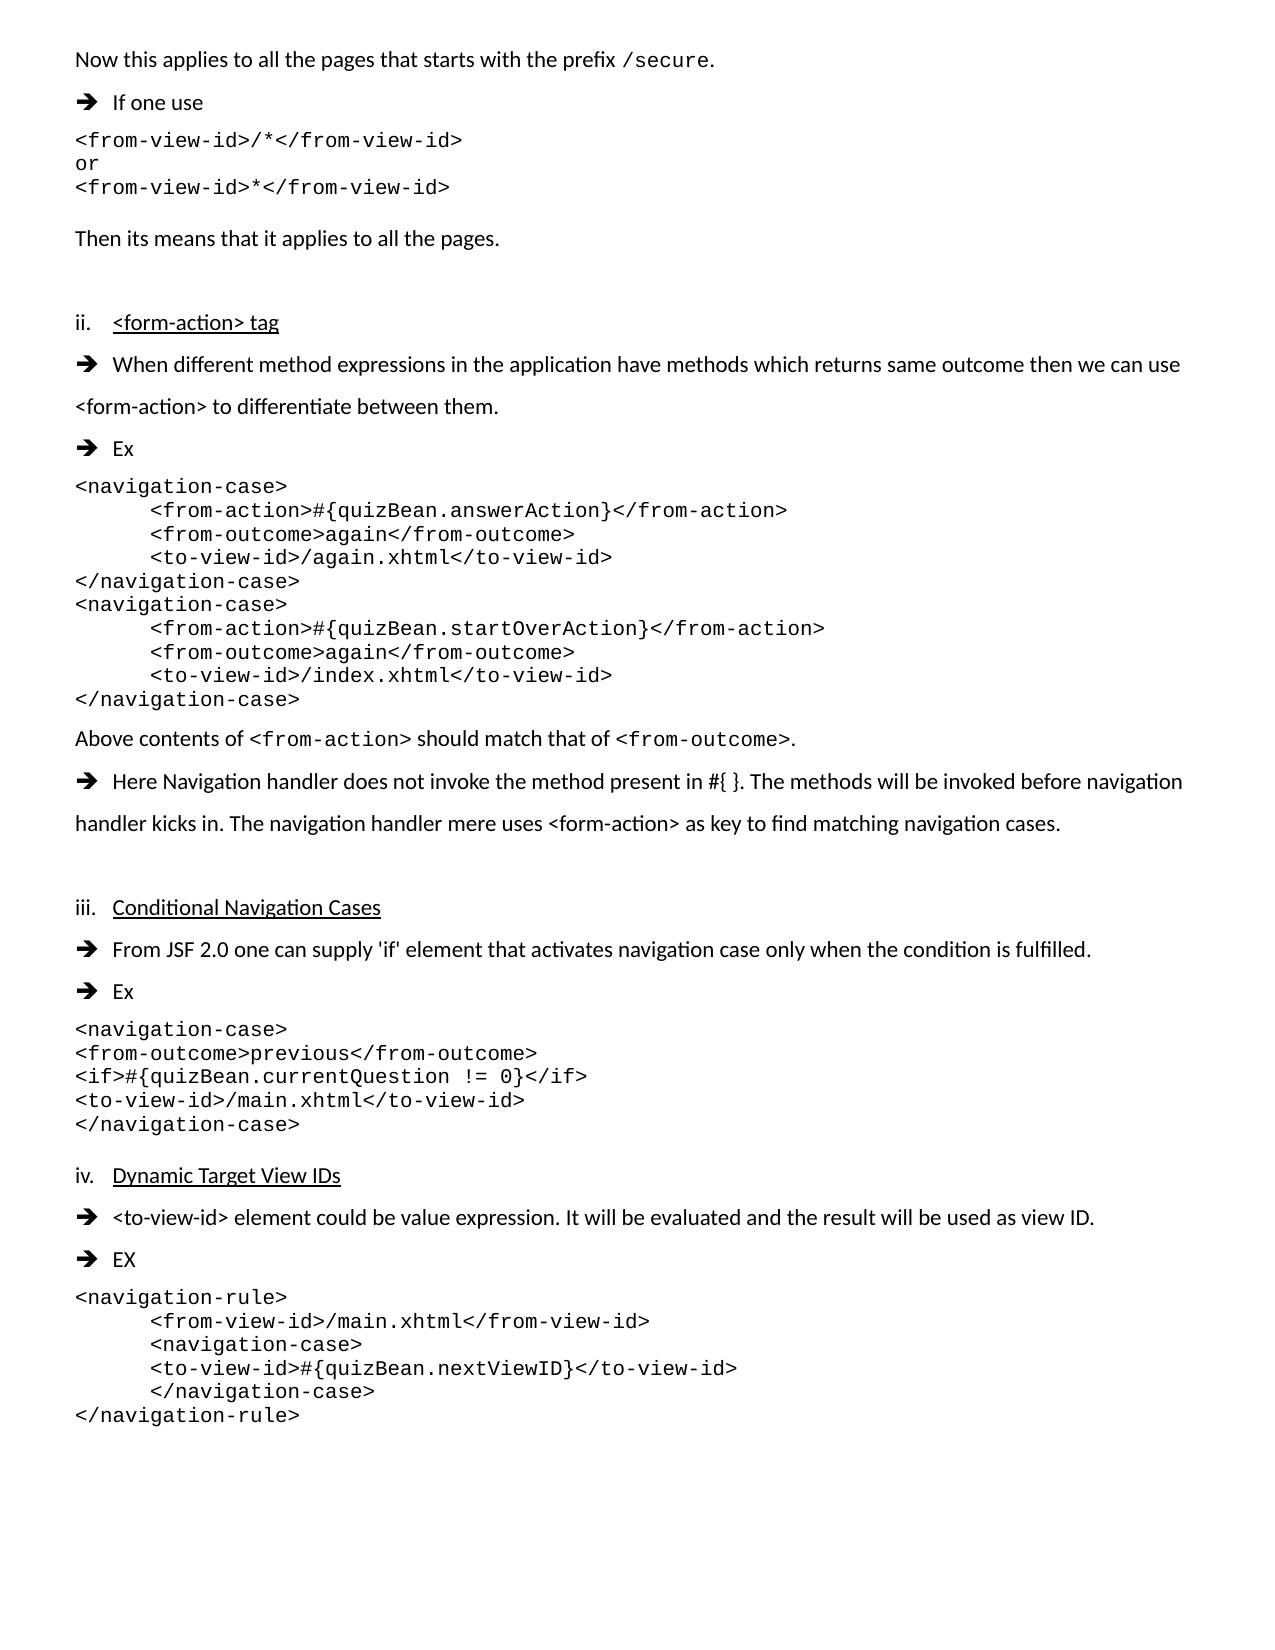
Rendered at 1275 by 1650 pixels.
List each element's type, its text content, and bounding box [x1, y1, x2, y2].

text iv. Dynamic Target View IDs [75, 1161, 1230, 1189]
text <from-outcome>previous</from-outcome> [75, 1043, 1230, 1066]
text <from-outcome>again</from-outcome> [75, 642, 1230, 665]
text </navigation-case> [75, 689, 1230, 713]
list Ex [75, 977, 1230, 1005]
list From JSF 2.0 one can supply 'if' element that activates navigation case only when the condition is fulfilled. [75, 935, 1230, 963]
text iii. Conditional Navigation Cases [75, 893, 1230, 921]
text <to-view-id>#{quizBean.nextViewID}</to-view-id> [75, 1358, 1230, 1382]
text <from-view-id>/*</from-view-id> [75, 130, 1230, 153]
text Now this applies to all the pages that starts with the prefix /secure. [75, 45, 1230, 73]
text <if>#{quizBean.currentQuestion != 0}</if> [75, 1066, 1230, 1090]
text <navigation-rule> [75, 1287, 1230, 1311]
text Above contents of <from-action> should match that of <from-outcome>. [75, 724, 1230, 753]
text <to-view-id>/index.xhtml</to-view-id> [75, 665, 1230, 689]
text <from-action>#{quizBean.startOverAction}</from-action> [75, 618, 1230, 642]
list Here Navigation handler does not invoke the method present in #{ }. The methods will be invoked before navigation handler kicks in. The navigation handler mere uses <form-action> as key to find matching navigation cases. [75, 767, 1230, 837]
list When different method expressions in the application have methods which returns same outcome then we can use <form-action> to differentiate between them. [75, 350, 1230, 420]
text <navigation-case> [75, 1334, 1230, 1358]
text Then its means that it applies to all the pages. [75, 224, 1230, 252]
text </navigation-case> [75, 1382, 1230, 1405]
text <from-outcome>again</from-outcome> [75, 523, 1230, 547]
text <from-view-id>*</from-view-id> [75, 177, 1230, 201]
text <navigation-case> [75, 476, 1230, 500]
list EX [75, 1245, 1230, 1273]
list If one use [75, 88, 1230, 116]
text </navigation-case> [75, 571, 1230, 594]
list Ex [75, 434, 1230, 462]
text <navigation-case> [75, 1019, 1230, 1043]
text <to-view-id>/again.xhtml</to-view-id> [75, 547, 1230, 571]
text <from-action>#{quizBean.answerAction}</from-action> [75, 500, 1230, 523]
text </navigation-case> [75, 1114, 1230, 1137]
text or [75, 153, 1230, 177]
list <to-view-id> element could be value expression. It will be evaluated and the result will be used as view ID. [75, 1203, 1230, 1231]
text ii. <form-action> tag [75, 308, 1230, 336]
text <from-view-id>/main.xhtml</from-view-id> [75, 1311, 1230, 1334]
text <navigation-case> [75, 594, 1230, 618]
text </navigation-rule> [75, 1405, 1230, 1429]
text <to-view-id>/main.xhtml</to-view-id> [75, 1090, 1230, 1114]
